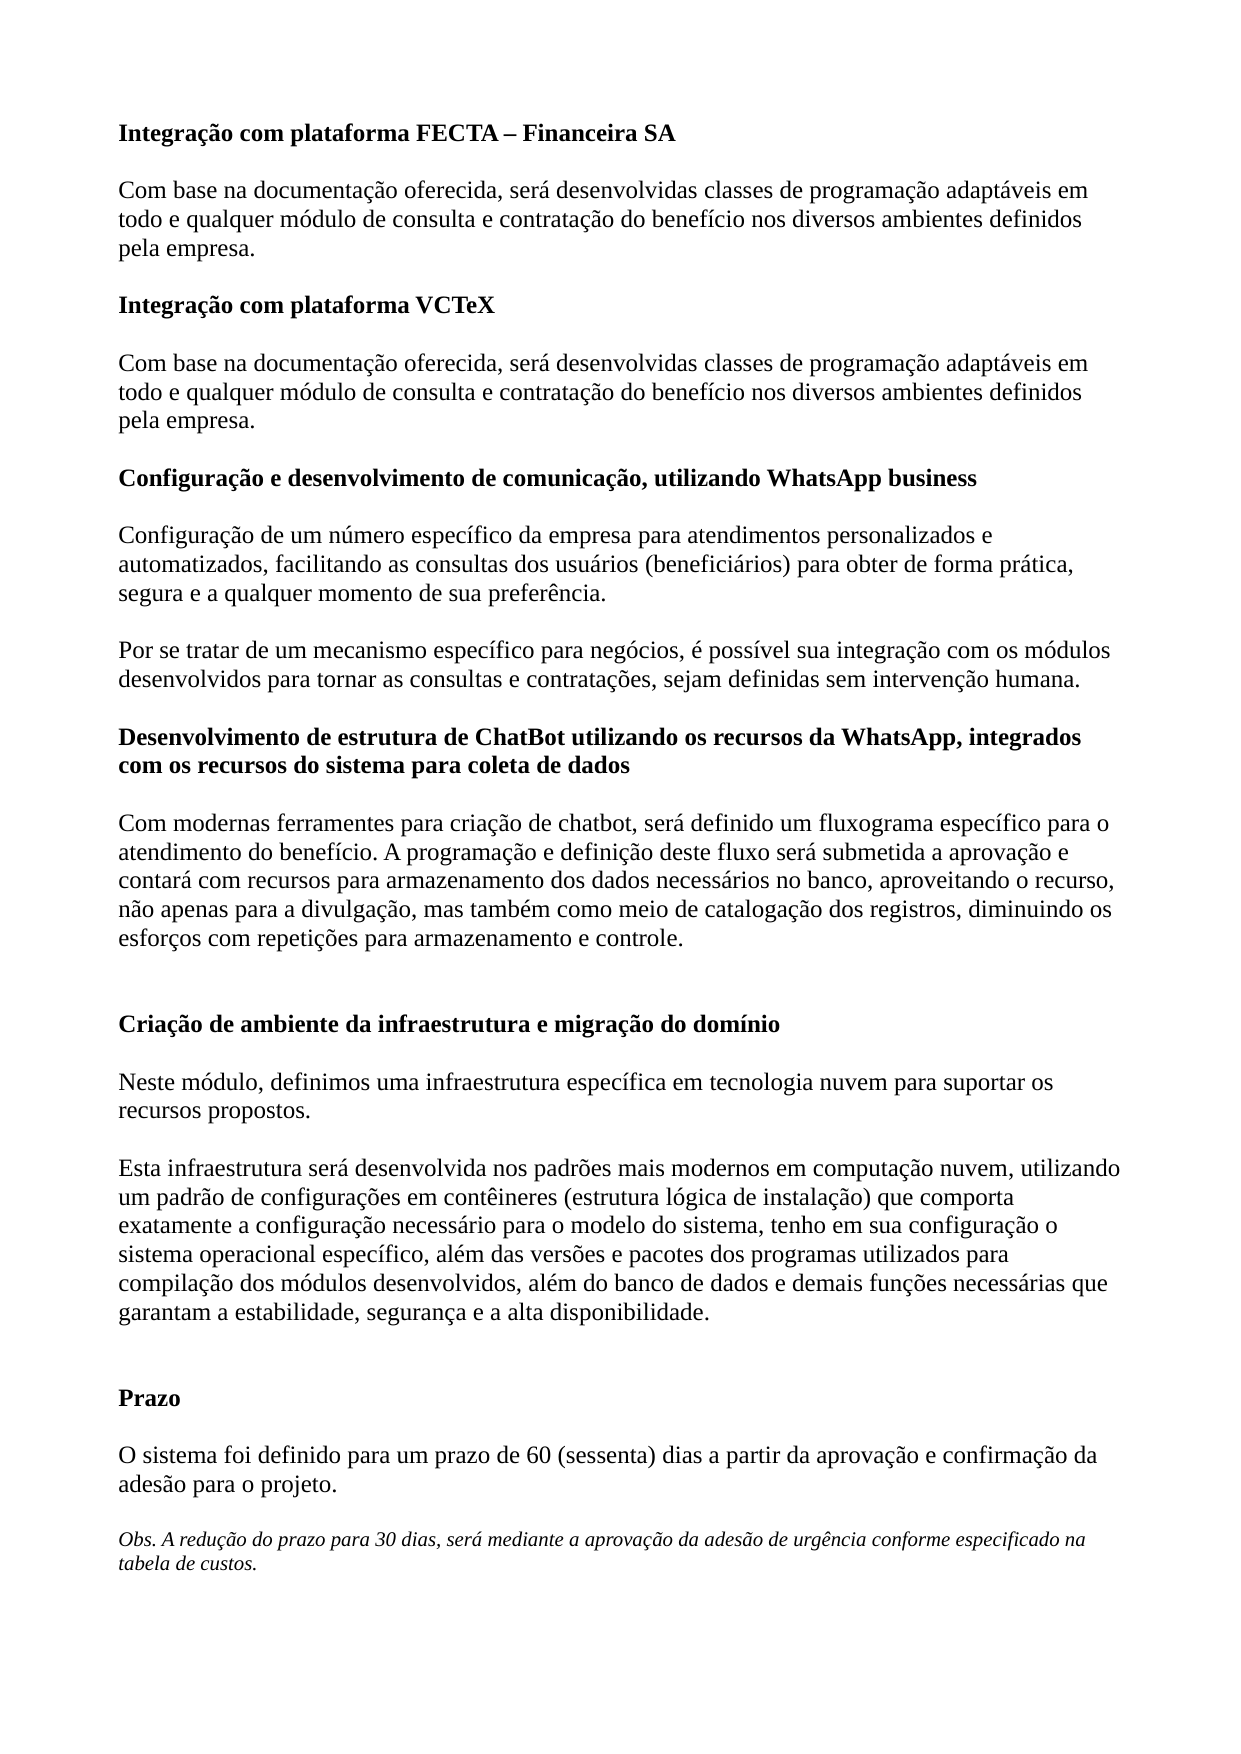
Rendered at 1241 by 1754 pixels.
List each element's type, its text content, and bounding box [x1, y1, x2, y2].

text Obs. A redução do prazo para 30 dias, será mediante a aprovação da adesão de urgência conforme especificado na tabela de custos. [118, 1527, 1122, 1575]
text Com base na documentação oferecida, será desenvolvidas classes de programação adaptáveis em todo e qualquer módulo de consulta e contratação do benefício nos diversos ambientes definidos pela empresa. [118, 176, 1122, 262]
text Configuração e desenvolvimento de comunicação, utilizando WhatsApp business [118, 463, 1122, 492]
text Esta infraestrutura será desenvolvida nos padrões mais modernos em computação nuvem, utilizando um padrão de configurações em contêineres (estrutura lógica de instalação) que comporta exatamente a configuração necessário para o modelo do sistema, tenho em sua configuração o sistema operacional específico, além das versões e pacotes dos programas utilizados para compilação dos módulos desenvolvidos, além do banco de dados e demais funções necessárias que garantam a estabilidade, segurança e a alta disponibilidade. [118, 1153, 1122, 1326]
text Desenvolvimento de estrutura de ChatBot utilizando os recursos da WhatsApp, integrados com os recursos do sistema para coleta de dados [118, 722, 1122, 779]
text Integração com plataforma VCTeX [118, 291, 1122, 319]
text Com modernas ferramentes para criação de chatbot, será definido um fluxograma específico para o atendimento do benefício. A programação e definição deste fluxo será submetida a aprovação e contará com recursos para armazenamento dos dados necessários no banco, aproveitando o recurso, não apenas para a divulgação, mas também como meio de catalogação dos registros, diminuindo os esforços com repetições para armazenamento e controle. [118, 808, 1122, 952]
text Integração com plataforma FECTA – Financeira SA [118, 118, 1122, 147]
text Com base na documentação oferecida, será desenvolvidas classes de programação adaptáveis em todo e qualquer módulo de consulta e contratação do benefício nos diversos ambientes definidos pela empresa. [118, 348, 1122, 434]
text O sistema foi definido para um prazo de 60 (sessenta) dias a partir da aprovação e confirmação da adesão para o projeto. [118, 1441, 1122, 1498]
text Neste módulo, definimos uma infraestrutura específica em tecnologia nuvem para suportar os recursos propostos. [118, 1067, 1122, 1124]
text Por se tratar de um mecanismo específico para negócios, é possível sua integração com os módulos desenvolvidos para tornar as consultas e contratações, sejam definidas sem intervenção humana. [118, 636, 1122, 693]
text Prazo [118, 1383, 1122, 1412]
text Configuração de um número específico da empresa para atendimentos personalizados e automatizados, facilitando as consultas dos usuários (beneficiários) para obter de forma prática, segura e a qualquer momento de sua preferência. [118, 521, 1122, 607]
text Criação de ambiente da infraestrutura e migração do domínio [118, 1009, 1122, 1038]
